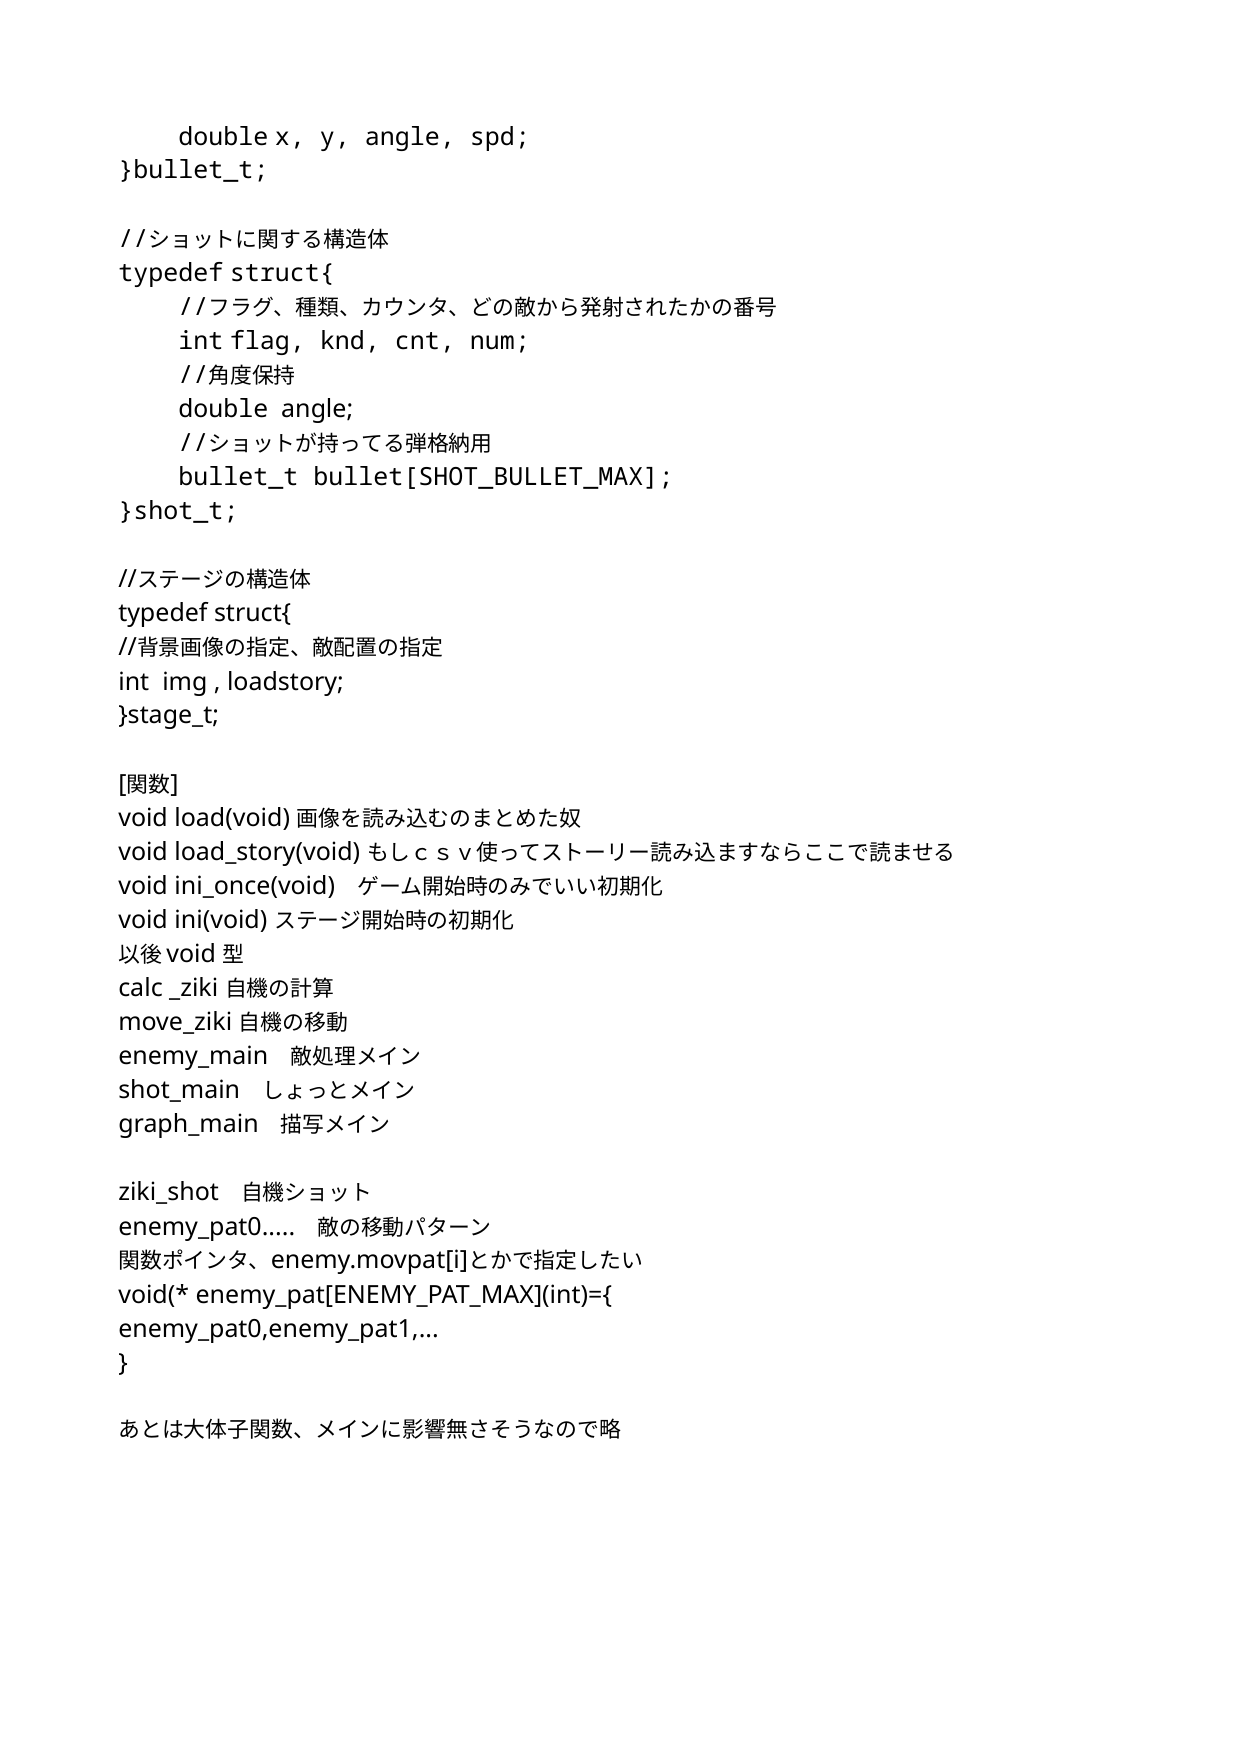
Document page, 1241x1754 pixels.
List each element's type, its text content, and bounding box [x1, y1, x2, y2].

text }shot_t; [118, 493, 1122, 527]
text //ステージの構造体 [118, 561, 1122, 595]
text bullet_t bullet[SHOT_BULLET_MAX]; [118, 459, 1122, 493]
text 以後void 型 [118, 936, 1122, 970]
text [関数] [118, 765, 1122, 799]
text void load_story(void) もしｃｓｖ使ってストーリー読み込ますならここで読ませる [118, 833, 1122, 867]
text //ショットに関する構造体 [118, 220, 1122, 254]
text } [118, 1344, 1122, 1378]
text shot_main しょっとメイン [118, 1072, 1122, 1106]
text //角度保持 [118, 357, 1122, 391]
text ziki_shot 自機ショット [118, 1174, 1122, 1208]
text double angle; [118, 391, 1122, 425]
text void ini(void) ステージ開始時の初期化 [118, 902, 1122, 936]
text //背景画像の指定、敵配置の指定 [118, 629, 1122, 663]
text void ini_once(void) ゲーム開始時のみでいい初期化 [118, 867, 1122, 902]
text typedef struct{ [118, 254, 1122, 288]
text void load(void) 画像を読み込むのまとめた奴 [118, 799, 1122, 833]
text 関数ポインタ、enemy.movpat[i]とかで指定したい [118, 1242, 1122, 1276]
text typedef struct{ [118, 595, 1122, 629]
text //フラグ、種類、カウンタ、どの敵から発射されたかの番号 [118, 288, 1122, 322]
text enemy_main 敵処理メイン [118, 1038, 1122, 1072]
text int flag, knd, cnt, num; [118, 322, 1122, 357]
text int img , loadstory; [118, 663, 1122, 697]
text move_ziki 自機の移動 [118, 1004, 1122, 1038]
text double x, y, angle, spd; [118, 118, 1122, 152]
text }stage_t; [118, 697, 1122, 731]
text //ショットが持ってる弾格納用 [118, 425, 1122, 459]
text calc _ziki 自機の計算 [118, 970, 1122, 1004]
text あとは大体子関数、メインに影響無さそうなので略 [118, 1412, 1122, 1444]
text enemy_pat0,enemy_pat1,... [118, 1310, 1122, 1344]
text void(* enemy_pat[ENEMY_PAT_MAX](int)={ [118, 1276, 1122, 1310]
text }bullet_t; [118, 152, 1122, 186]
text enemy_pat0..... 敵の移動パターン [118, 1208, 1122, 1242]
text graph_main 描写メイン [118, 1106, 1122, 1140]
